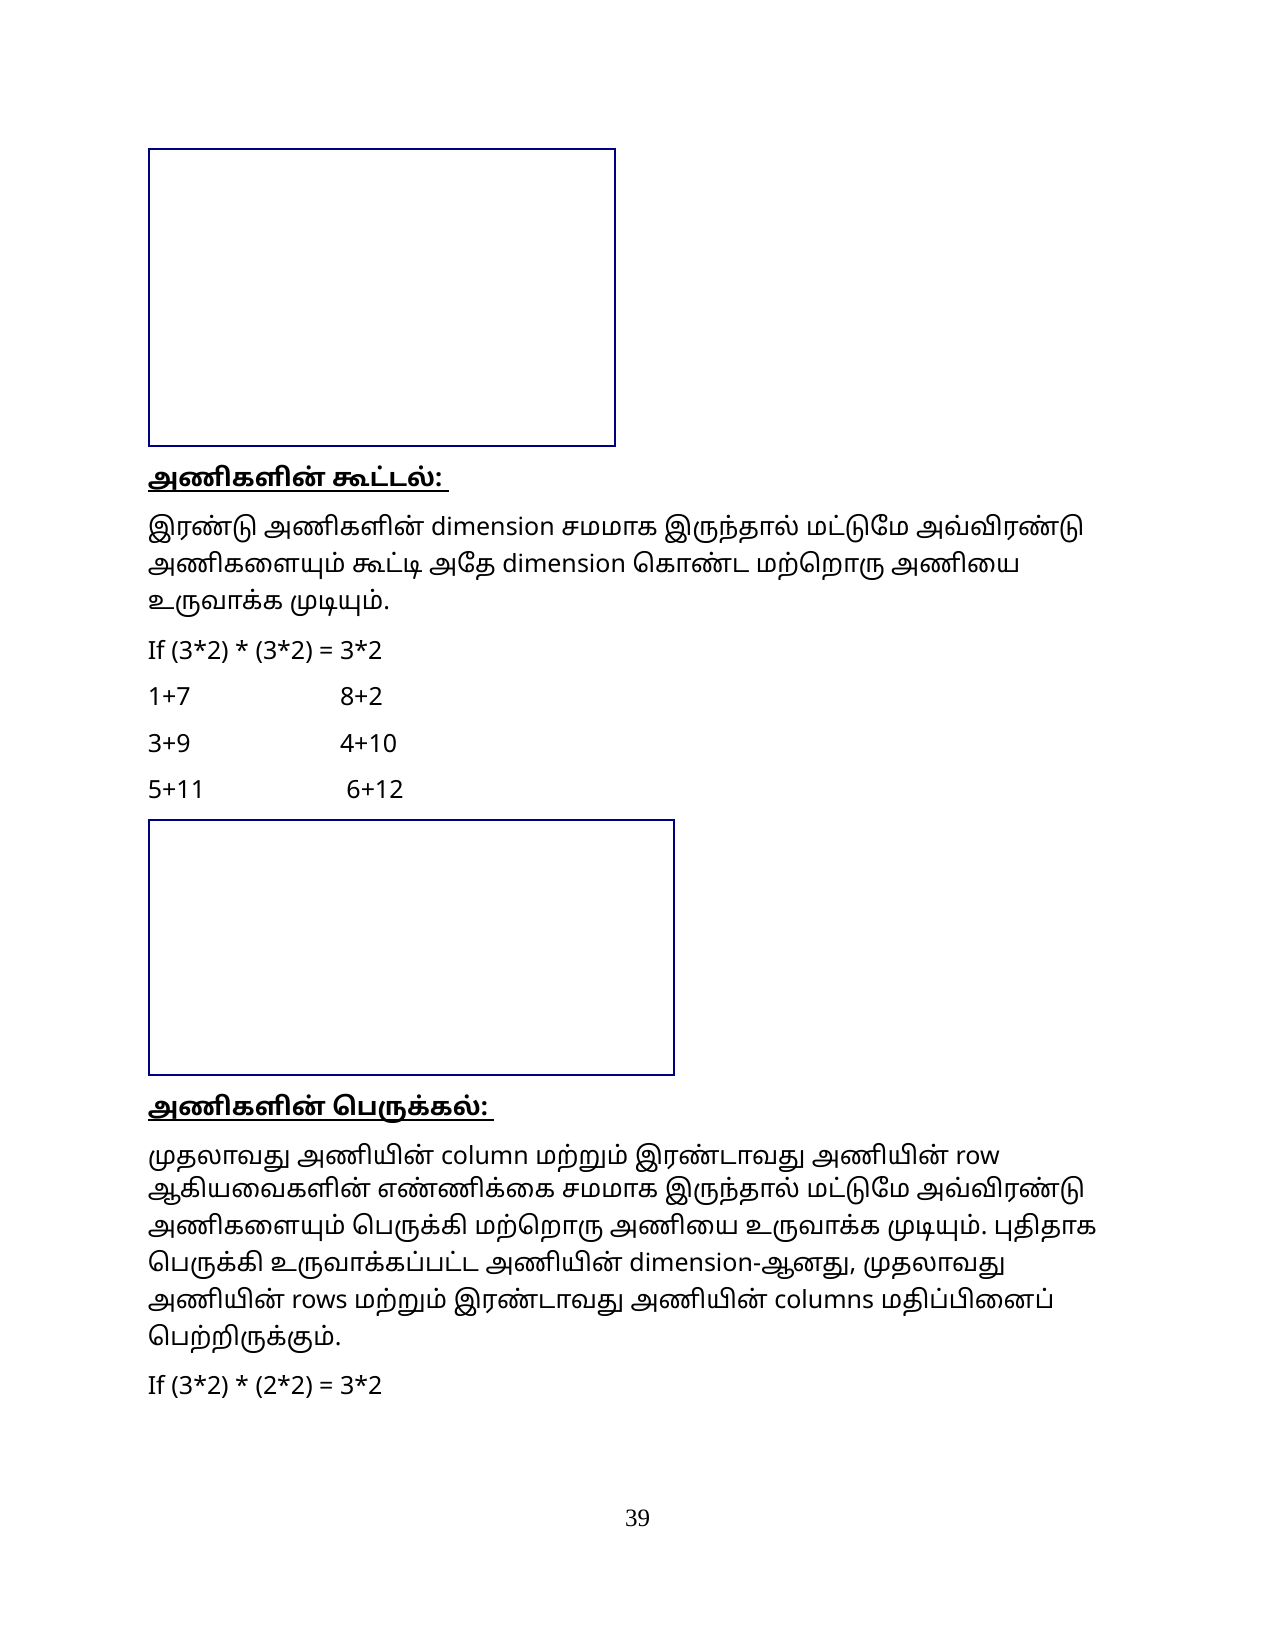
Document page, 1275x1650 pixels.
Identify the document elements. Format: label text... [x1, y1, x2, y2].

text If (3*2) * (3*2) = 3*2 [118, 603, 1157, 649]
text 5+11 6+12 [118, 743, 1157, 806]
text இரண்டு அணிகளின் dimension சமமாக இருந்தால் மட்டுமே அவ்விரண்டு அணிகளையும் கூட்டி அதே dimension கொண்ட மற்றொரு அணியை உருவாக்க முடியும். [118, 479, 1157, 603]
text 1+7 8+2 [118, 649, 1157, 696]
text If (3*2) * (2*2) = 3*2 [118, 1338, 1157, 1432]
text 3+9 4+10 [118, 696, 1157, 743]
text முதலாவது அணியின் column மற்றும் இரண்டாவது அணியின் row ஆகியவைகளின் எண்ணிக்கை சமமாக இருந்தால் மட்டுமே அவ்விரண்டு அணிகளையும் பெருக்கி மற்றொரு அணியை உருவாக்க முடியும். புதிதாக பெருக்கி உருவாக்கப்பட்ட அணியின் dimension-ஆனது, முதலாவது அணியின் rows மற்றும் இரண்டாவது அணியின் columns மதிப்பினைப் பெற்றிருக்கும். [118, 1108, 1157, 1338]
text அணிகளின் கூட்டல்: [118, 430, 1157, 479]
text அணிகளின் பெருக்கல்: [118, 1059, 1157, 1108]
